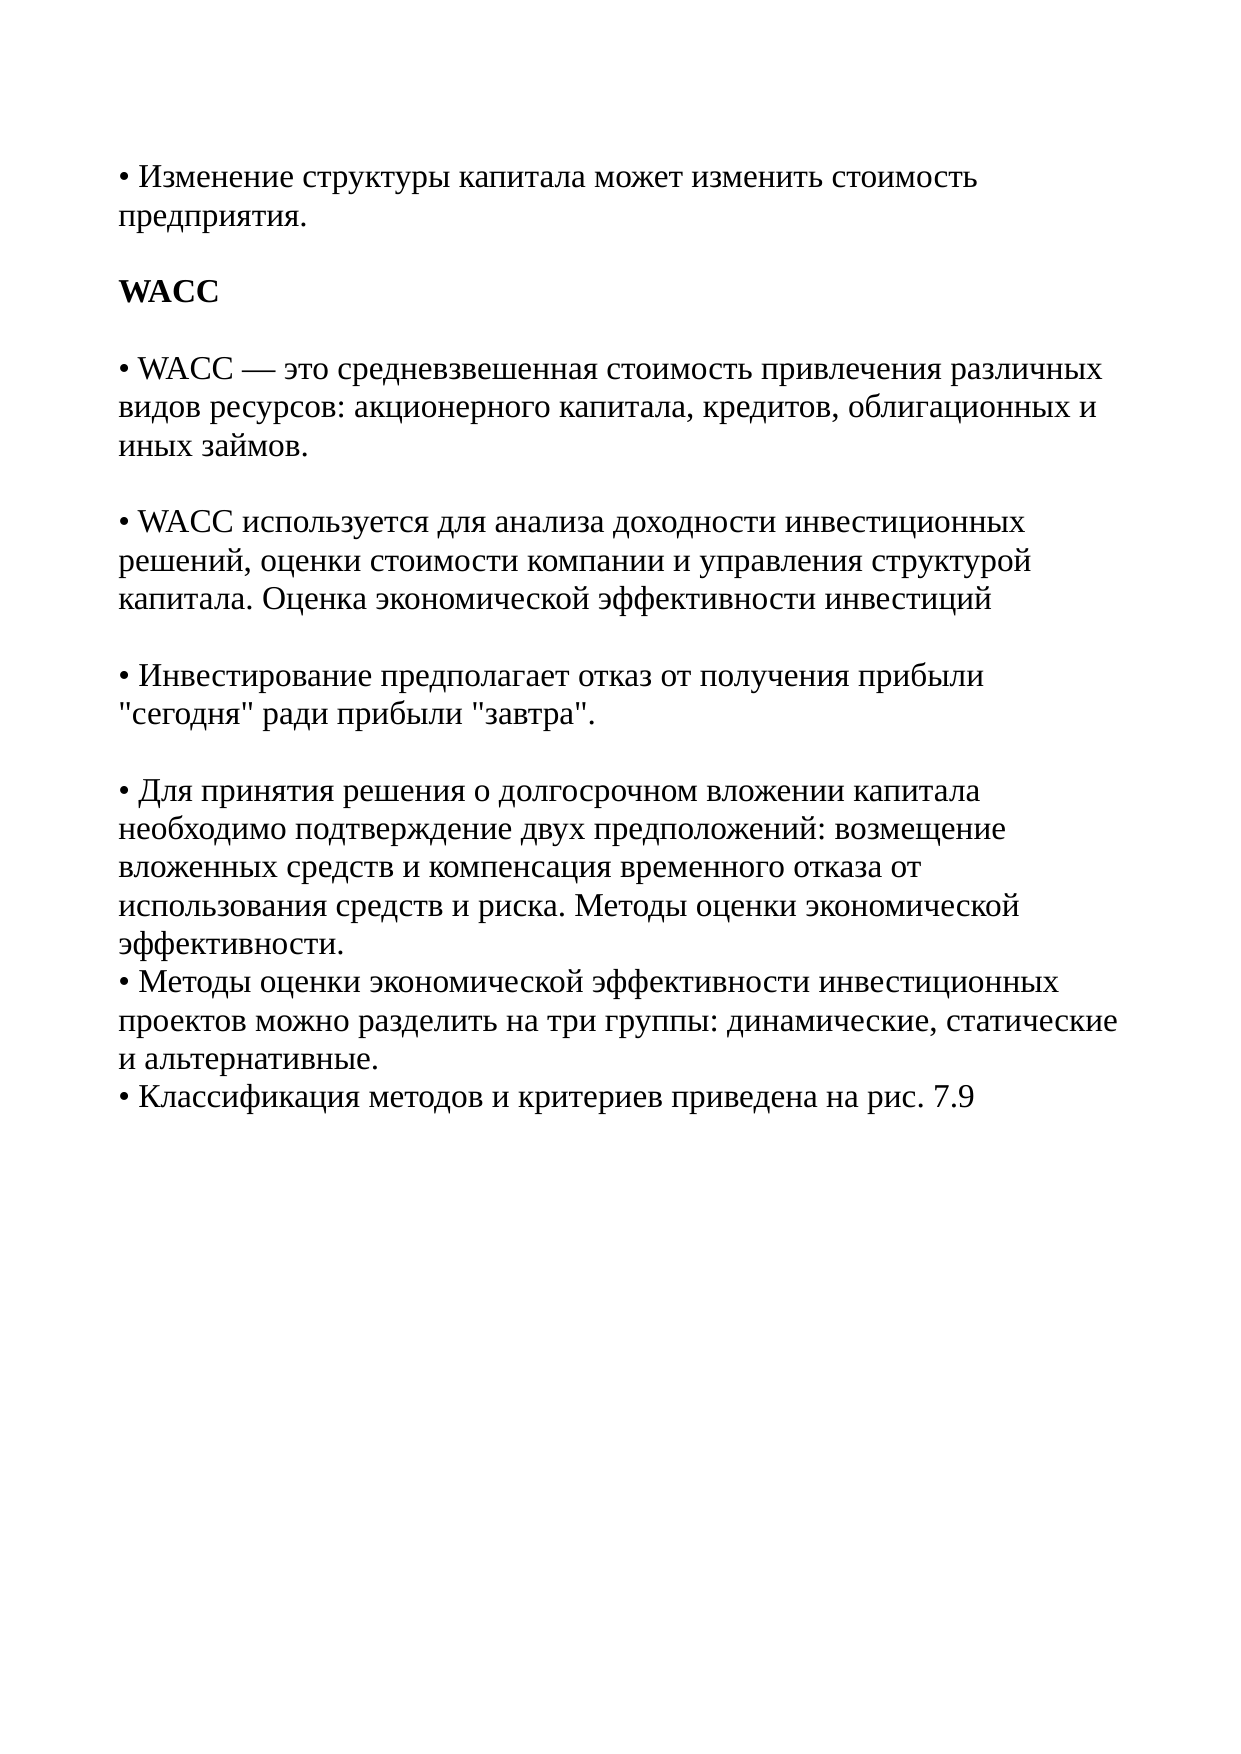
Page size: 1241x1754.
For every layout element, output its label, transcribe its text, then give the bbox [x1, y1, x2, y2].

text • Изменение структуры капитала может изменить стоимость предприятия. WACC • WACC — это средневзвешенная стоимость привлечения различных видов ресурсов: акционерного капитала, кредитов, облигационных и иных займов. [118, 118, 1122, 463]
text • Классификация методов и критериев приведена на рис. 7.9 [118, 1076, 1122, 1297]
text • Для принятия решения о долгосрочном вложении капитала необходимо подтверждение двух предположений: возмещение вложенных средств и компенсация временного отказа от использования средств и риска. Методы оценки экономической эффективности. • Методы оценки экономической эффективности инвестиционных проектов можно разделить на три группы: динамические, статические и альтернативные. [118, 731, 1122, 1076]
text • Инвестирование предполагает отказ от получения прибыли "сегодня" ради прибыли "завтра". [118, 616, 1122, 731]
text • WACC используется для анализа доходности инвестиционных решений, оценки стоимости компании и управления структурой капитала. Оценка экономической эффективности инвестиций [118, 463, 1122, 616]
